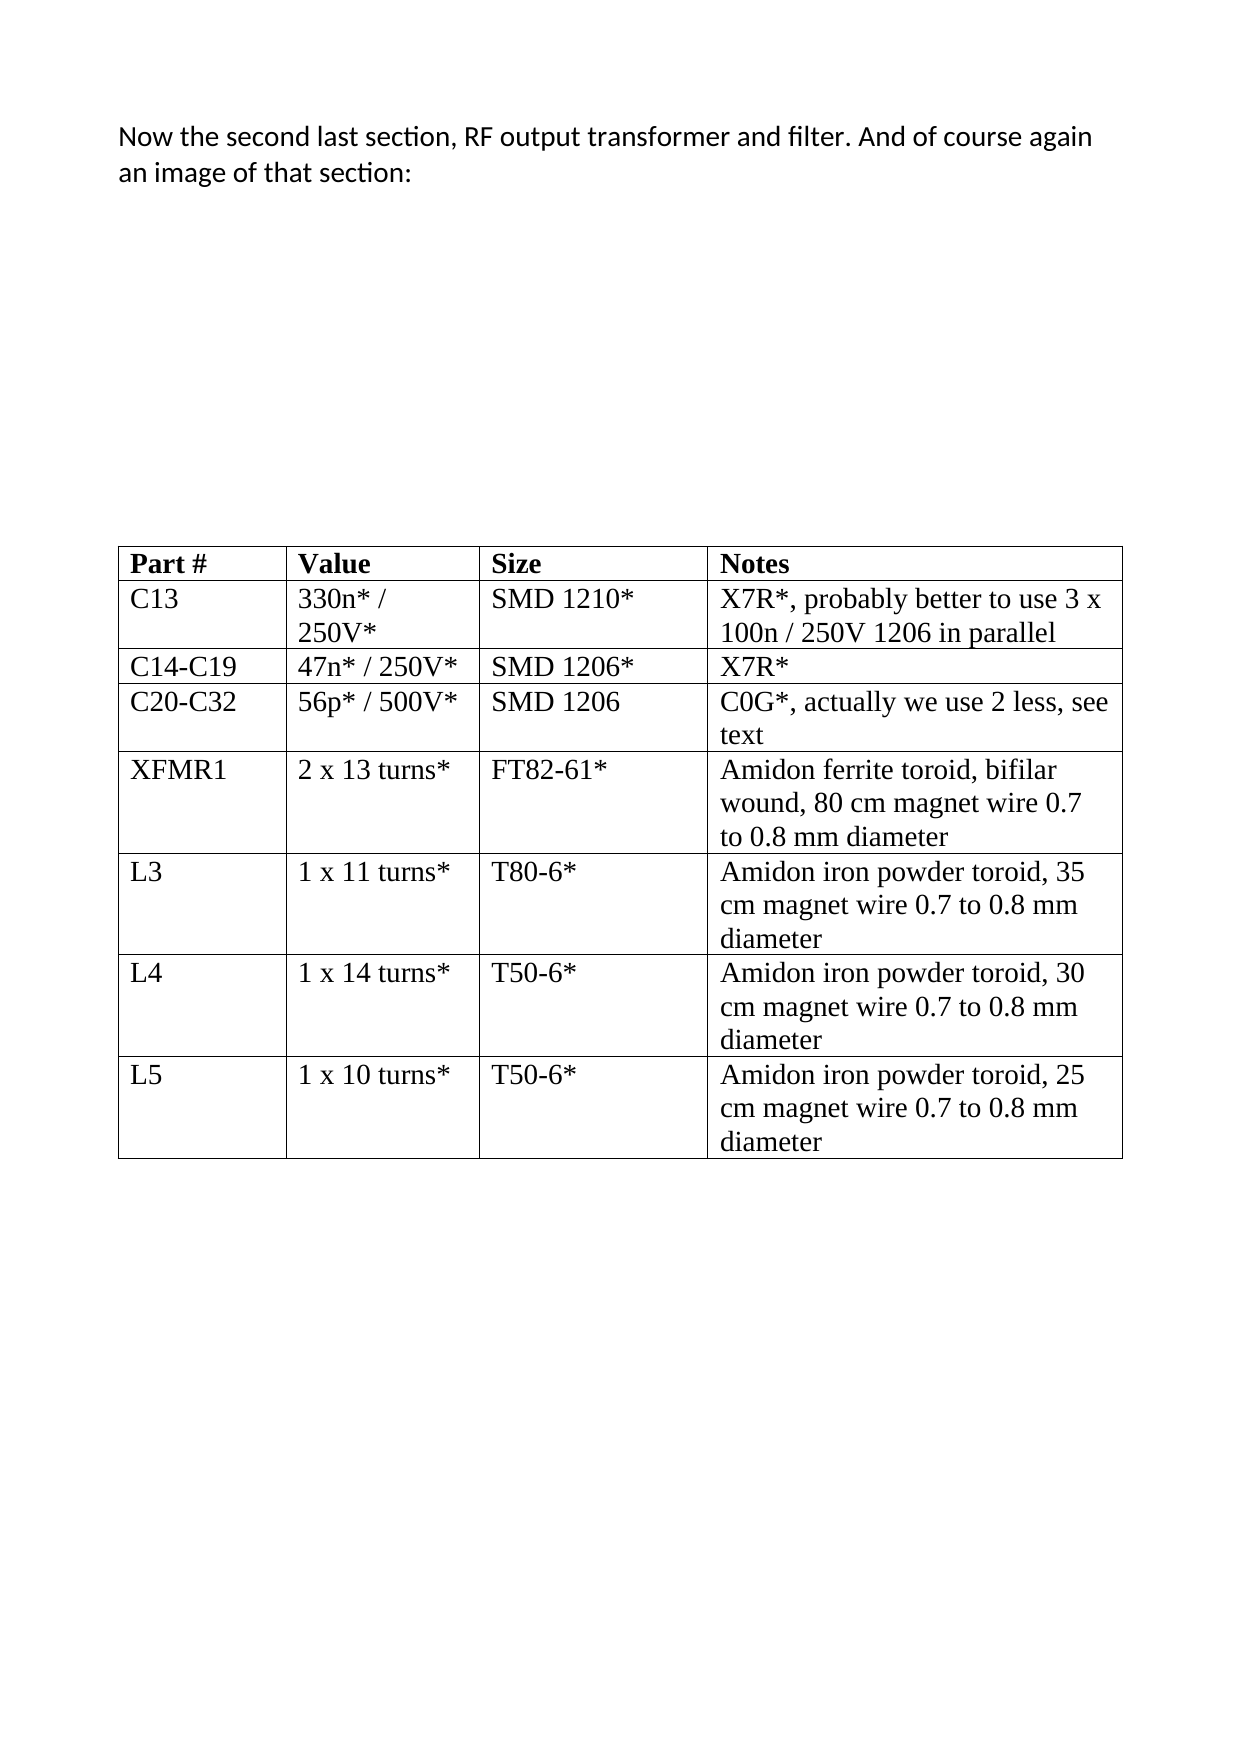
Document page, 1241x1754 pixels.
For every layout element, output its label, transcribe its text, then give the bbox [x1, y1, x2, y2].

table_cell C14-C19 [119, 649, 286, 683]
table_cell L3 [119, 854, 286, 954]
text Now the second last section, RF output transformer and filter. And of course again an image of that section: [118, 118, 1122, 189]
table_cell C13 [119, 581, 286, 648]
table_cell Amidon iron powder toroid, 25 cm magnet wire 0.7 to 0.8 mm diameter [708, 1057, 1122, 1158]
table_header Value [287, 547, 479, 580]
table_cell Amidon iron powder toroid, 35 cm magnet wire 0.7 to 0.8 mm diameter [708, 854, 1122, 954]
table_header Part # [119, 547, 286, 580]
table_cell 1 x 14 turns* [287, 955, 479, 1056]
table_cell SMD 1206* [480, 649, 707, 683]
table_header Size [480, 547, 707, 580]
table_cell X7R*, probably better to use 3 x 100n / 250V 1206 in parallel [708, 581, 1122, 648]
table_cell 47n* / 250V* [287, 649, 479, 683]
table_cell L5 [119, 1057, 286, 1158]
table_cell X7R* [708, 649, 1122, 683]
table_cell 56p* / 500V* [287, 684, 479, 751]
table_cell L4 [119, 955, 286, 1056]
picture [396, 260, 844, 438]
table_cell XFMR1 [119, 752, 286, 853]
table_cell Amidon ferrite toroid, bifilar wound, 80 cm magnet wire 0.7 to 0.8 mm diameter [708, 752, 1122, 853]
table_cell SMD 1210* [480, 581, 707, 648]
table_cell 2 x 13 turns* [287, 752, 479, 853]
table_cell T50-6* [480, 955, 707, 1056]
table_cell FT82-61* [480, 752, 707, 853]
table_cell 1 x 11 turns* [287, 854, 479, 954]
table_cell C20-C32 [119, 684, 286, 751]
table_cell 330n* / 250V* [287, 581, 479, 648]
table_cell 1 x 10 turns* [287, 1057, 479, 1158]
table_cell C0G*, actually we use 2 less, see text [708, 684, 1122, 751]
table_cell Amidon iron powder toroid, 30 cm magnet wire 0.7 to 0.8 mm diameter [708, 955, 1122, 1056]
table_cell T50-6* [480, 1057, 707, 1158]
table_cell SMD 1206 [480, 684, 707, 751]
table_header Notes [708, 547, 1122, 580]
table_cell T80-6* [480, 854, 707, 954]
